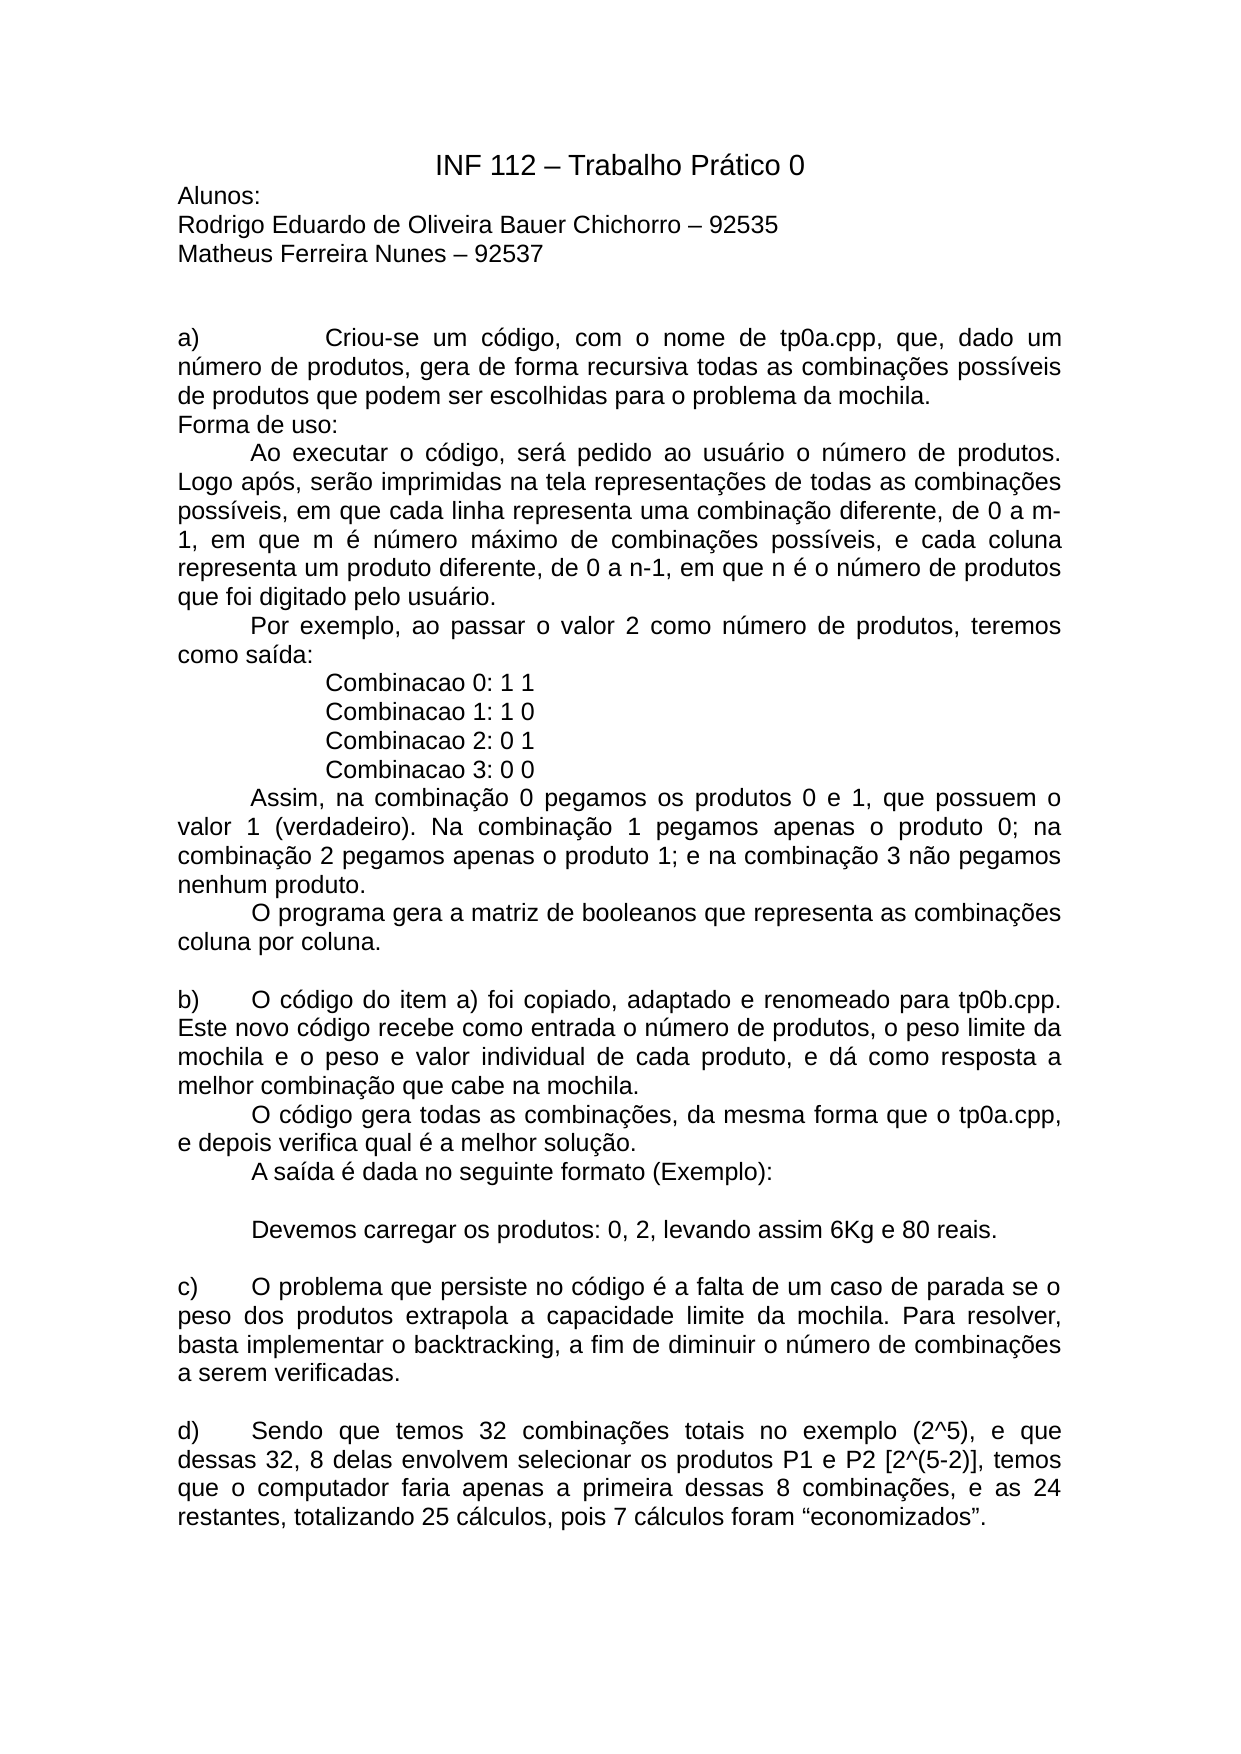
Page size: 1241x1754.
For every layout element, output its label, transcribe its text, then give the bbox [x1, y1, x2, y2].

text Combinacao 3: 0 0 [325, 755, 1063, 783]
text Matheus Ferreira Nunes – 92537 [177, 239, 1063, 267]
text Rodrigo Eduardo de Oliveira Bauer Chichorro – 92535 [177, 210, 1063, 239]
text O código gera todas as combinações, da mesma forma que o tp0a.cpp, e depois verifica qual é a melhor solução. [177, 1100, 1063, 1157]
text Assim, na combinação 0 pegamos os produtos 0 e 1, que possuem o valor 1 (verdadeiro). Na combinação 1 pegamos apenas o produto 0; na combinação 2 pegamos apenas o produto 1; e na combinação 3 não pegamos nenhum produto. [177, 783, 1063, 898]
text Forma de uso: [177, 410, 1063, 438]
text Devemos carregar os produtos: 0, 2, levando assim 6Kg e 80 reais. [177, 1215, 1063, 1243]
text Combinacao 2: 0 1 [325, 726, 1063, 755]
text a) Criou-se um código, com o nome de tp0a.cpp, que, dado um número de produtos, gera de forma recursiva todas as combinações possíveis de produtos que podem ser escolhidas para o problema da mochila. [140, 323, 1063, 410]
text INF 112 – Trabalho Prático 0 [177, 148, 1063, 181]
text O programa gera a matriz de booleanos que representa as combinações coluna por coluna. [177, 898, 1063, 956]
text c) O problema que persiste no código é a falta de um caso de parada se o peso dos produtos extrapola a capacidade limite da mochila. Para resolver, basta implementar o backtracking, a fim de diminuir o número de combinações a serem verificadas. [177, 1272, 1063, 1387]
text Combinacao 0: 1 1 [325, 668, 1063, 697]
text d) Sendo que temos 32 combinações totais no exemplo (2^5), e que dessas 32, 8 delas envolvem selecionar os produtos P1 e P2 [2^(5-2)], temos que o computador faria apenas a primeira dessas 8 combinações, e as 24 restantes, totalizando 25 cálculos, pois 7 cálculos foram “economizados”. [177, 1416, 1063, 1531]
text A saída é dada no seguinte formato (Exemplo): [177, 1157, 1063, 1186]
text Por exemplo, ao passar o valor 2 como número de produtos, teremos como saída: [177, 611, 1063, 668]
text Ao executar o código, será pedido ao usuário o número de produtos. Logo após, serão imprimidas na tela representações de todas as combinações possíveis, em que cada linha representa uma combinação diferente, de 0 a m-1, em que m é número máximo de combinações possíveis, e cada coluna representa um produto diferente, de 0 a n-1, em que n é o número de produtos que foi digitado pelo usuário. [177, 438, 1063, 611]
text b) O código do item a) foi copiado, adaptado e renomeado para tp0b.cpp. Este novo código recebe como entrada o número de produtos, o peso limite da mochila e o peso e valor individual de cada produto, e dá como resposta a melhor combinação que cabe na mochila. [177, 985, 1063, 1100]
text Combinacao 1: 1 0 [325, 697, 1063, 726]
text Alunos: [177, 181, 1063, 210]
